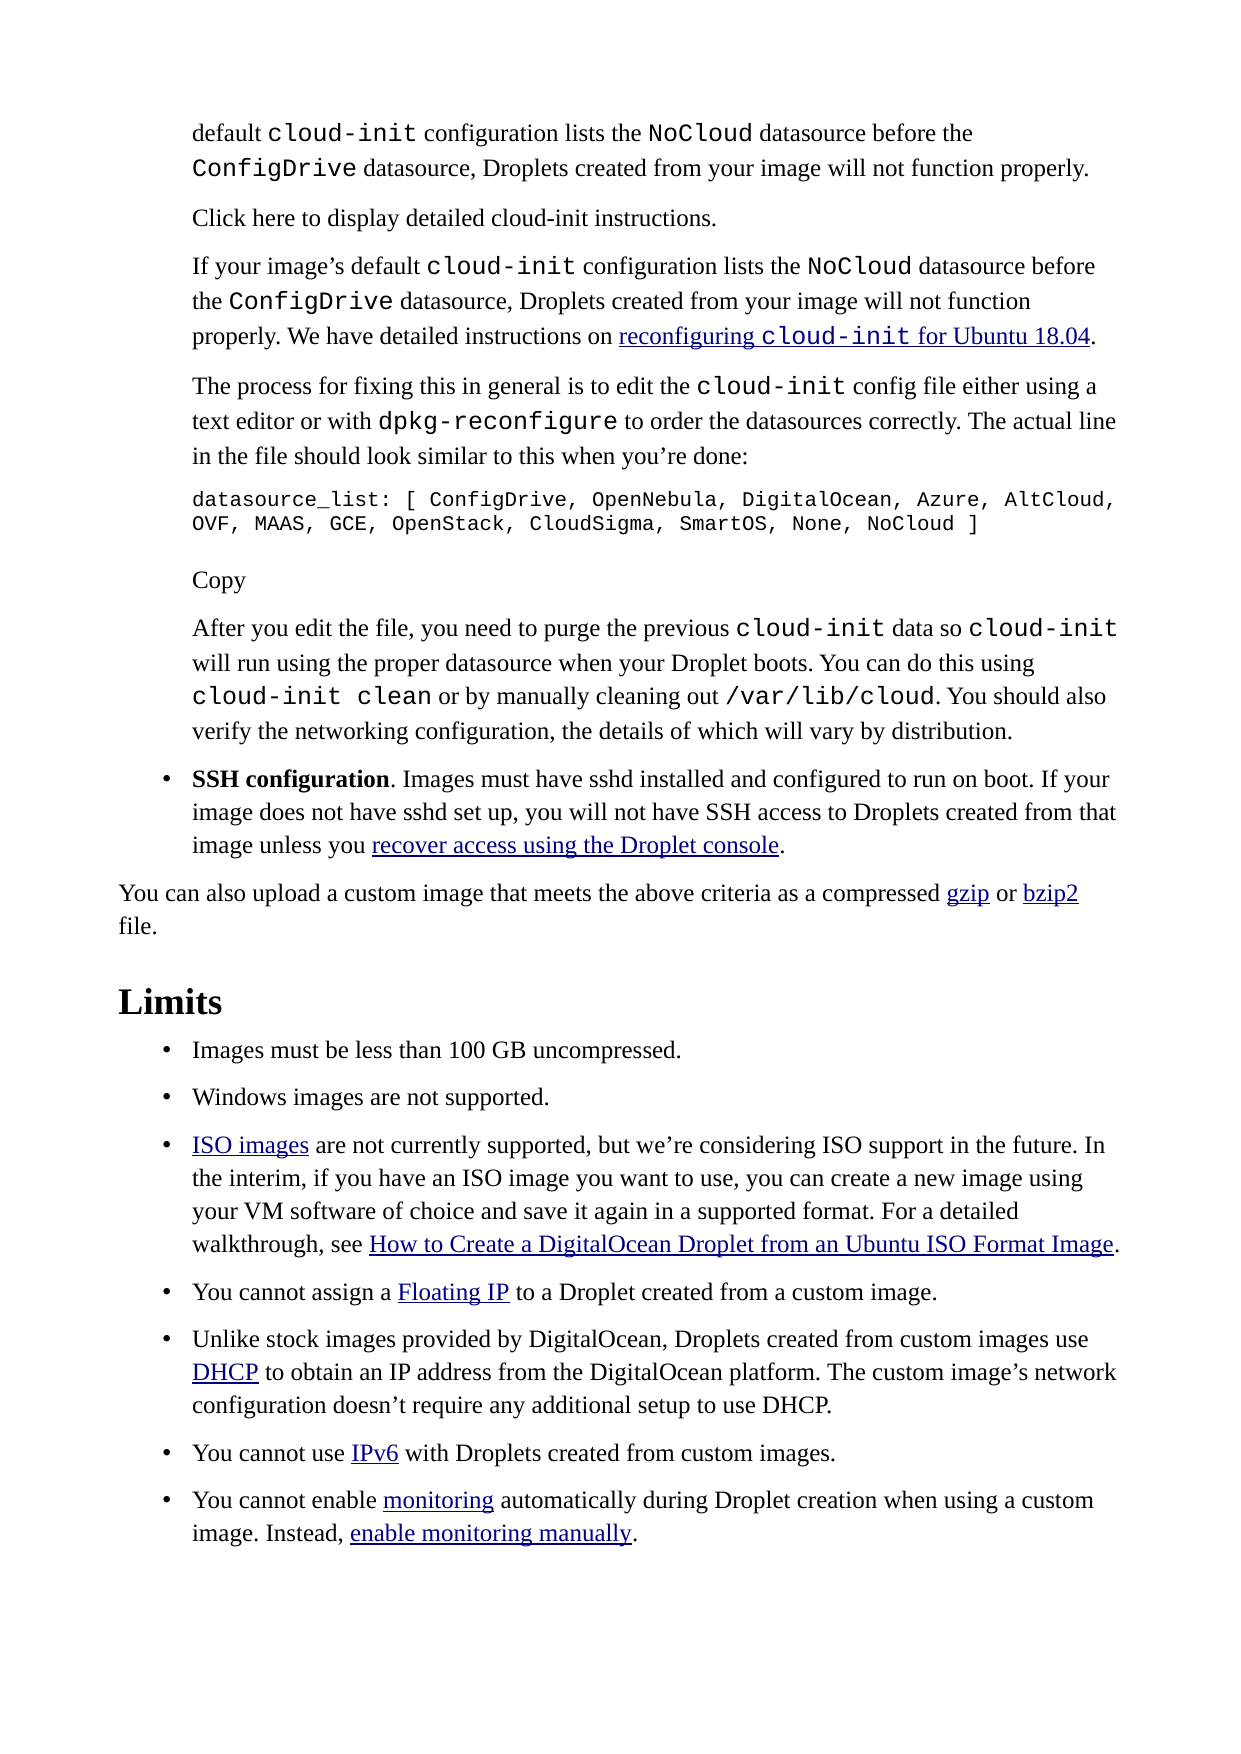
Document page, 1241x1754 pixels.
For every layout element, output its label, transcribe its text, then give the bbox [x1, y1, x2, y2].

list You cannot enable monitoring automatically during Droplet creation when using a custom image. Instead, enable monitoring manually. [162, 1486, 1122, 1547]
list datasource_list: [ ConfigDrive, OpenNebula, DigitalOcean, Azure, AltCloud, OVF, MAAS, GCE, OpenStack, CloudSigma, SmartOS, None, NoCloud ] [162, 489, 1122, 536]
subtitle Limits [118, 979, 1122, 1022]
list If your image’s default cloud-init configuration lists the NoCloud datasource before the ConfigDrive datasource, Droplets created from your image will not function properly. We have detailed instructions on reconfiguring cloud-init for Ubuntu 18.04. [162, 251, 1122, 352]
text You can also upload a custom image that meets the above criteria as a compressed gzip or bzip2 file. [118, 878, 1122, 939]
list The process for fixing this in general is to edit the cloud-init config file either using a text editor or with dpkg-reconfigure to order the datasources correctly. The actual line in the file should look similar to this when you’re done: [162, 371, 1122, 470]
list Click here to display detailed cloud-init instructions. [162, 203, 1122, 232]
list Images must be less than 100 GB uncompressed. [162, 1035, 1122, 1063]
list You cannot assign a Floating IP to a Droplet created from a custom image. [162, 1277, 1122, 1305]
list Copy [162, 566, 1122, 594]
list Unlike stock images provided by DigitalOcean, Droplets created from custom images use DHCP to obtain an IP address from the DigitalOcean platform. The custom image’s network configuration doesn’t require any additional setup to use DHCP. [162, 1324, 1122, 1419]
list ISO images are not currently supported, but we’re considering ISO support in the future. In the interim, if you have an ISO image you want to use, you can create a new image using your VM software of choice and save it again in a supported format. For a detailed walkthrough, see How to Create a DigitalOcean Droplet from an Ubuntu ISO Format Image. [162, 1130, 1122, 1258]
list Windows images are not supported. [162, 1082, 1122, 1111]
list You cannot use IPv6 with Droplets created from custom images. [162, 1438, 1122, 1467]
list SSH configuration. Images must have sshd installed and configured to run on boot. If your image does not have sshd set up, you will not have SSH access to Droplets created from that image unless you recover access using the Droplet console. [162, 764, 1122, 859]
list default cloud-init configuration lists the NoCloud datasource before the ConfigDrive datasource, Droplets created from your image will not function properly. [162, 118, 1122, 184]
list After you edit the file, you need to purge the previous cloud-init data so cloud-init will run using the proper datasource when your Droplet boots. You can do this using cloud-init clean or by manually cleaning out /var/lib/cloud. You should also verify the networking configuration, the details of which will vary by distribution. [162, 613, 1122, 745]
